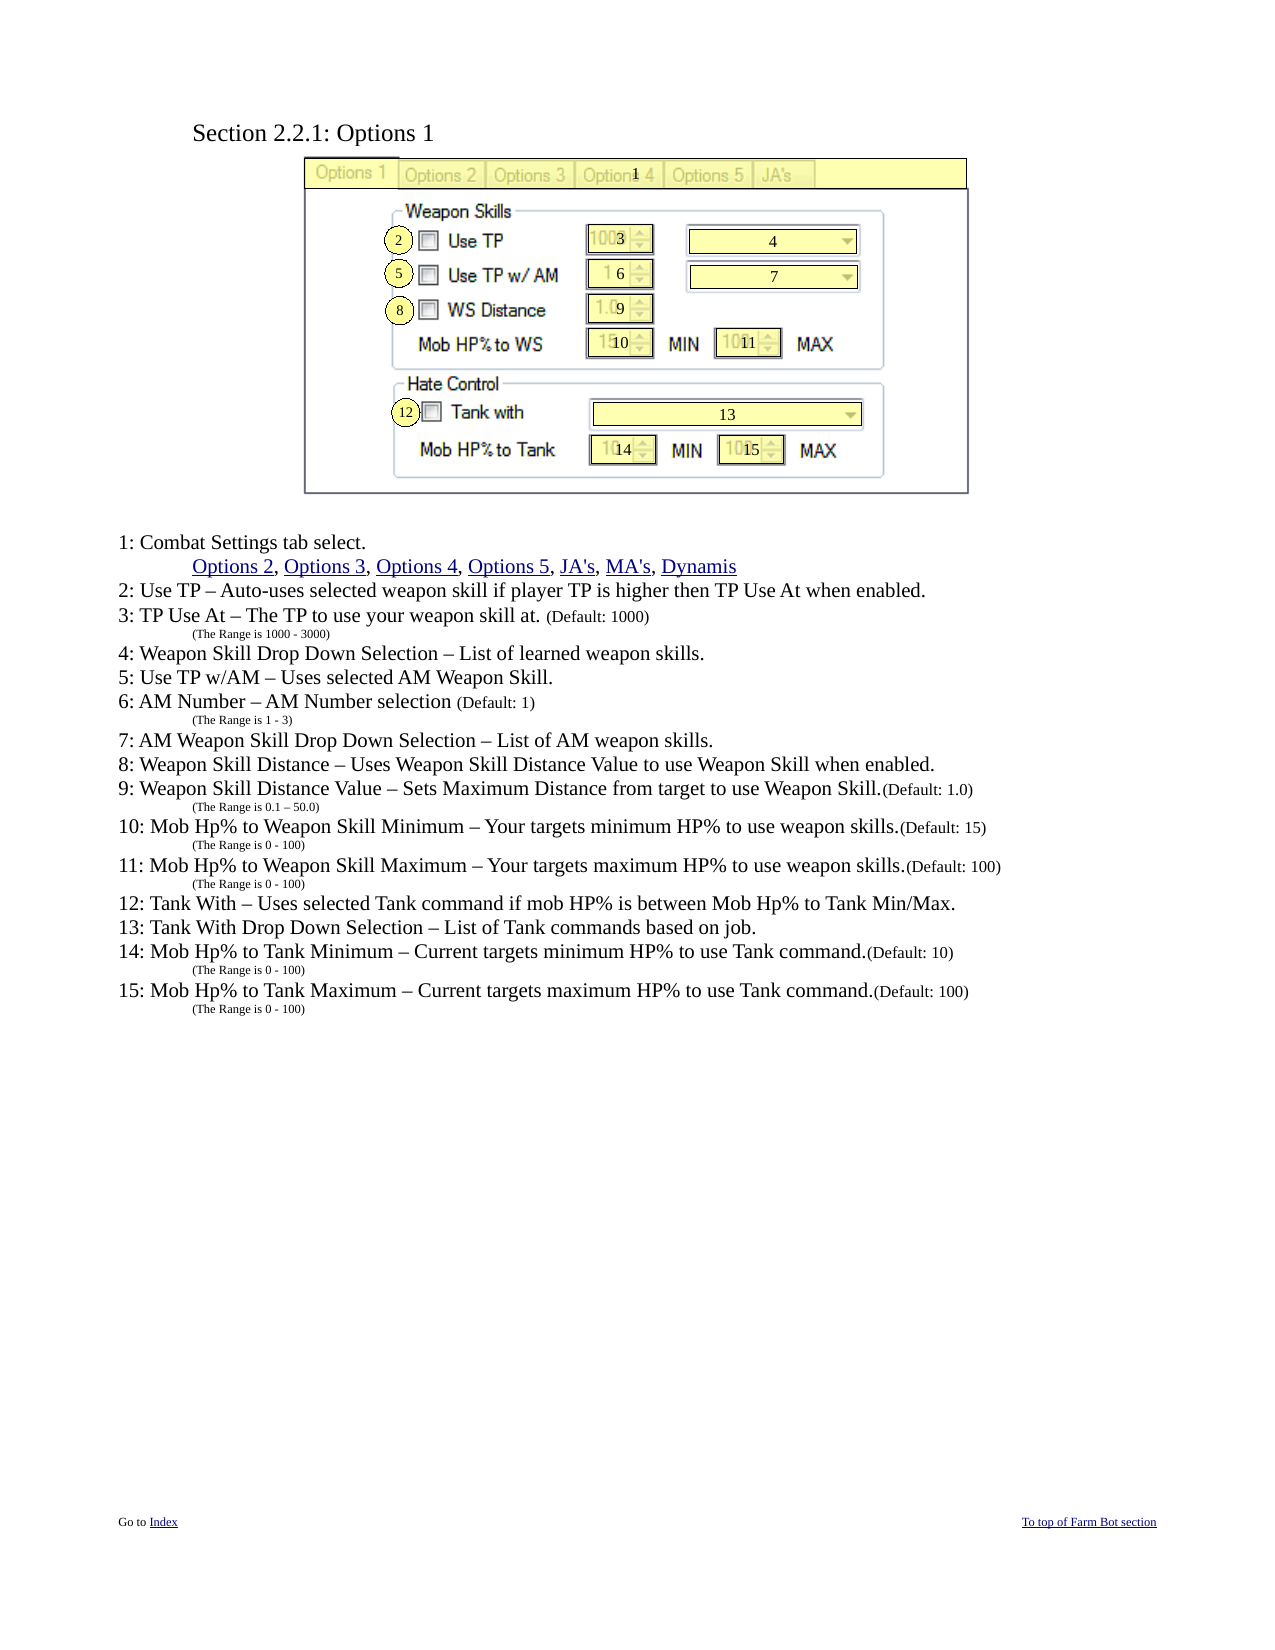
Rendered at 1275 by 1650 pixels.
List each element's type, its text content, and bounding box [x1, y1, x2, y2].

text (The Range is 0 - 100) [118, 877, 1157, 891]
text 6: AM Number – AM Number selection (Default: 1) [118, 689, 1157, 713]
text 7: AM Weapon Skill Drop Down Selection – List of AM weapon skills. [118, 727, 1157, 752]
picture [295, 146, 980, 502]
text 12: Tank With – Uses selected Tank command if mob HP% is between Mob Hp% to Tank Min/Max. [118, 891, 1157, 915]
text 9: Weapon Skill Distance Value – Sets Maximum Distance from target to use Weapon Skill.(Default: 1.0) [118, 776, 1157, 800]
text (The Range is 1000 - 3000) [118, 627, 1157, 641]
text 10: Mob Hp% to Weapon Skill Minimum – Your targets minimum HP% to use weapon skills.(Default: 15) [118, 814, 1157, 838]
text 5: Use TP w/AM – Uses selected AM Weapon Skill. [118, 665, 1157, 689]
text (The Range is 0 - 100) [118, 1002, 1157, 1016]
text 11: Mob Hp% to Weapon Skill Maximum – Your targets maximum HP% to use weapon skills.(Default: 100) [118, 852, 1157, 877]
text 8: Weapon Skill Distance – Uses Weapon Skill Distance Value to use Weapon Skill when enabled. [118, 752, 1157, 776]
text Options 2, Options 3, Options 4, Options 5, JA's, MA's, Dynamis [118, 554, 1157, 578]
text 14: Mob Hp% to Tank Minimum – Current targets minimum HP% to use Tank command.(Default: 10) [118, 939, 1157, 963]
text Go to Index To top of Farm Bot section [118, 1514, 1157, 1529]
text 2: Use TP – Auto-uses selected weapon skill if player TP is higher then TP Use At when enabled. [118, 578, 1157, 602]
text 4: Weapon Skill Drop Down Selection – List of learned weapon skills. [118, 641, 1157, 665]
text 3: TP Use At – The TP to use your weapon skill at. (Default: 1000) [118, 602, 1157, 627]
text 15: Mob Hp% to Tank Maximum – Current targets maximum HP% to use Tank command.(Default: 100) [118, 977, 1157, 1002]
text 1: Combat Settings tab select. [118, 530, 1157, 554]
text (The Range is 0 - 100) [118, 838, 1157, 852]
text (The Range is 0.1 – 50.0) [118, 800, 1157, 814]
text (The Range is 1 - 3) [118, 713, 1157, 727]
text Section 2.2.1: Options 1 [118, 118, 1157, 147]
text (The Range is 0 - 100) [118, 963, 1157, 977]
text 13: Tank With Drop Down Selection – List of Tank commands based on job. [118, 915, 1157, 939]
